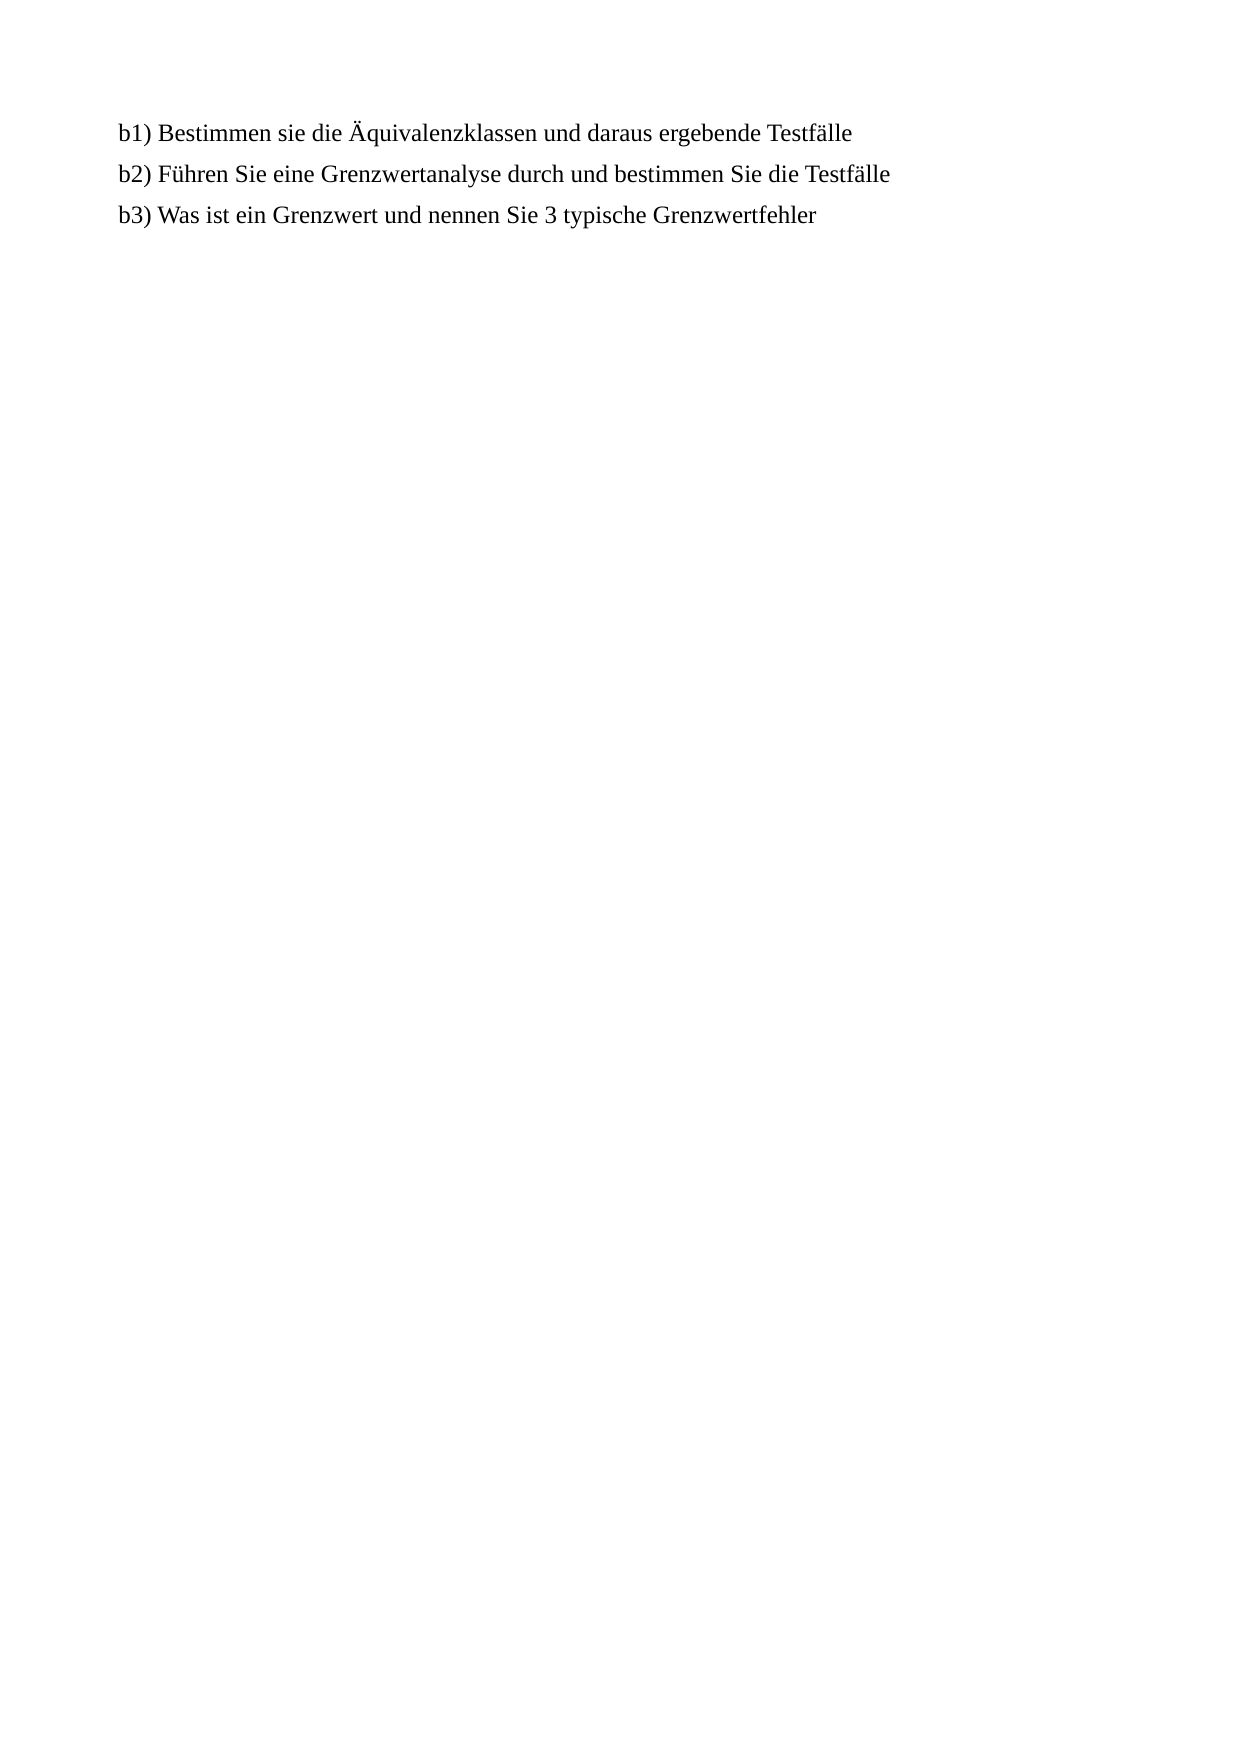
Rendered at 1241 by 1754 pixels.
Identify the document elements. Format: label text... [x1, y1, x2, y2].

text b2) Führen Sie eine Grenzwertanalyse durch und bestimmen Sie die Testfälle [118, 159, 1122, 188]
text b3) Was ist ein Grenzwert und nennen Sie 3 typische Grenzwertfehler [118, 201, 1122, 229]
text b1) Bestimmen sie die Äquivalenzklassen und daraus ergebende Testfälle [118, 118, 1122, 147]
